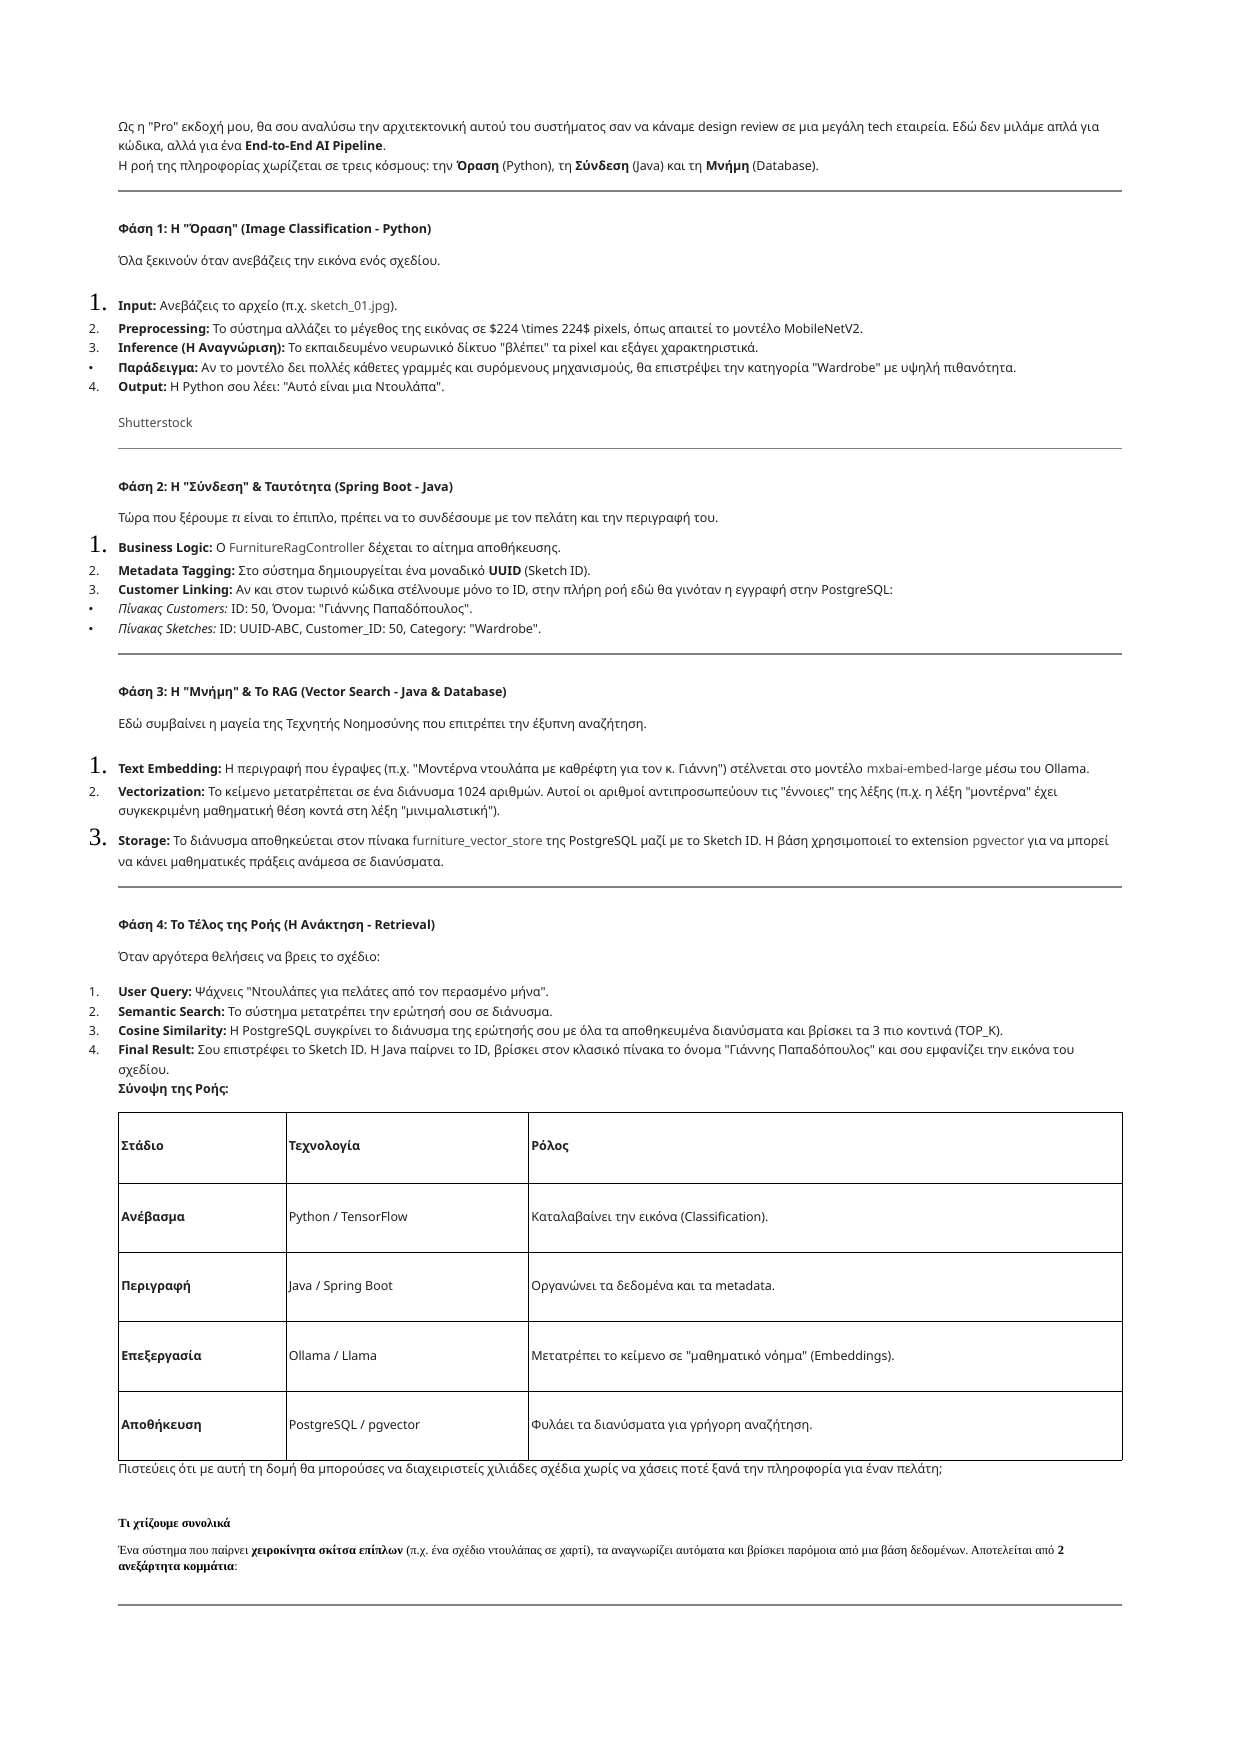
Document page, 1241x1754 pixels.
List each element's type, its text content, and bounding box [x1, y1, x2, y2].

table_cell Java / Spring Boot [287, 1253, 528, 1321]
text Η ροή της πληροφορίας χωρίζεται σε τρεις κόσμους: την Όραση (Python), τη Σύνδεση (Java) και τη Μνήμη (Database). [118, 157, 1122, 174]
subtitle Φάση 3: Η "Μνήμη" & Το RAG (Vector Search - Java & Database) [118, 683, 1122, 700]
list Vectorization: Το κείμενο μετατρέπεται σε ένα διάνυσμα 1024 αριθμών. Αυτοί οι αριθμοί αντιπροσωπεύουν τις "έννοιες" της λέξης (π.χ. η λέξη "μοντέρνα" έχει συγκεκριμένη μαθηματική θέση κοντά στη λέξη "μινιμαλιστική"). [118, 783, 1122, 819]
text Ως η "Pro" εκδοχή μου, θα σου αναλύσω την αρχιτεκτονική αυτού του συστήματος σαν να κάναμε design review σε μια μεγάλη tech εταιρεία. Εδώ δεν μιλάμε απλά για κώδικα, αλλά για ένα End-to-End AI Pipeline. [118, 118, 1122, 154]
list Shutterstock [118, 414, 1122, 431]
list Semantic Search: Το σύστημα μετατρέπει την ερώτησή σου σε διάνυσμα. [118, 1003, 1122, 1020]
list Customer Linking: Αν και στον τωρινό κώδικα στέλνουμε μόνο το ID, στην πλήρη ροή εδώ θα γινόταν η εγγραφή στην PostgreSQL: [118, 581, 1122, 598]
text Εδώ συμβαίνει η μαγεία της Τεχνητής Νοημοσύνης που επιτρέπει την έξυπνη αναζήτηση. [118, 715, 1122, 732]
text Όλα ξεκινούν όταν ανεβάζεις την εικόνα ενός σχεδίου. [118, 252, 1122, 269]
list Παράδειγμα: Αν το μοντέλο δει πολλές κάθετες γραμμές και συρόμενους μηχανισμούς, θα επιστρέψει την κατηγορία "Wardrobe" με υψηλή πιθανότητα. [118, 359, 1122, 376]
subtitle Φάση 2: Η "Σύνδεση" & Ταυτότητα (Spring Boot - Java) [118, 478, 1122, 495]
subtitle Φάση 1: Η "Όραση" (Image Classification - Python) [118, 221, 1122, 238]
list Storage: Το διάνυσμα αποθηκεύεται στον πίνακα furniture_vector_store της PostgreSQL μαζί με το Sketch ID. Η βάση χρησιμοποιεί το extension pgvector για να μπορεί να κάνει μαθηματικές πράξεις ανάμεσα σε διανύσματα. [118, 822, 1122, 870]
list Cosine Similarity: Η PostgreSQL συγκρίνει το διάνυσμα της ερώτησής σου με όλα τα αποθηκευμένα διανύσματα και βρίσκει τα 3 πιο κοντινά (TOP_K). [118, 1022, 1122, 1039]
text Ένα σύστημα που παίρνει χειροκίνητα σκίτσα επίπλων (π.χ. ένα σχέδιο ντουλάπας σε χαρτί), τα αναγνωρίζει αυτόματα και βρίσκει παρόμοια από μια βάση δεδομένων. Αποτελείται από 2 ανεξάρτητα κομμάτια: [118, 1543, 1122, 1573]
table_cell Αποθήκευση [119, 1392, 286, 1460]
table_cell Επεξεργασία [119, 1322, 286, 1391]
subtitle Σύνοψη της Ροής: [118, 1080, 1122, 1097]
text Τώρα που ξέρουμε τι είναι το έπιπλο, πρέπει να το συνδέσουμε με τον πελάτη και την περιγραφή του. [118, 509, 1122, 527]
table_cell Python / TensorFlow [287, 1184, 528, 1252]
list Metadata Tagging: Στο σύστημα δημιουργείται ένα μοναδικό UUID (Sketch ID). [118, 562, 1122, 579]
table_header Ρόλος [529, 1113, 1122, 1183]
subtitle Φάση 4: Το Τέλος της Ροής (Η Ανάκτηση - Retrieval) [118, 916, 1122, 933]
list Business Logic: Ο FurnitureRagController δέχεται το αίτημα αποθήκευσης. [118, 529, 1122, 558]
table_cell Ollama / Llama [287, 1322, 528, 1391]
table_cell Οργανώνει τα δεδομένα και τα metadata. [529, 1253, 1122, 1321]
text Πιστεύεις ότι με αυτή τη δομή θα μπορούσες να διαχειριστείς χιλιάδες σχέδια χωρίς να χάσεις ποτέ ξανά την πληροφορία για έναν πελάτη; [118, 1461, 1122, 1477]
list User Query: Ψάχνεις "Ντουλάπες για πελάτες από τον περασμένο μήνα". [118, 983, 1122, 1000]
table_cell Καταλαβαίνει την εικόνα (Classification). [529, 1184, 1122, 1252]
list Input: Ανεβάζεις το αρχείο (π.χ. sketch_01.jpg). [118, 287, 1122, 316]
list Preprocessing: Το σύστημα αλλάζει το μέγεθος της εικόνας σε $224 \times 224$ pixels, όπως απαιτεί το μοντέλο MobileNetV2. [118, 320, 1122, 337]
list Final Result: Σου επιστρέφει το Sketch ID. Η Java παίρνει το ID, βρίσκει στον κλασικό πίνακα το όνομα "Γιάννης Παπαδόπουλος" και σου εμφανίζει την εικόνα του σχεδίου. [118, 1041, 1122, 1078]
text Όταν αργότερα θελήσεις να βρεις το σχέδιο: [118, 948, 1122, 965]
table_cell Μετατρέπει το κείμενο σε "μαθηματικό νόημα" (Embeddings). [529, 1322, 1122, 1391]
table_cell Περιγραφή [119, 1253, 286, 1321]
table_cell Φυλάει τα διανύσματα για γρήγορη αναζήτηση. [529, 1392, 1122, 1460]
table_cell Ανέβασμα [119, 1184, 286, 1252]
table_header Στάδιο [119, 1113, 286, 1183]
table_cell PostgreSQL / pgvector [287, 1392, 528, 1460]
subtitle Τι χτίζουμε συνολικά [118, 1516, 1122, 1530]
list Output: Η Python σου λέει: "Αυτό είναι μια Ντουλάπα". [118, 378, 1122, 395]
list Text Embedding: Η περιγραφή που έγραψες (π.χ. "Μοντέρνα ντουλάπα με καθρέφτη για τον κ. Γιάννη") στέλνεται στο μοντέλο mxbai-embed-large μέσω του Ollama. [118, 750, 1122, 779]
list Inference (Η Αναγνώριση): Το εκπαιδευμένο νευρωνικό δίκτυο "βλέπει" τα pixel και εξάγει χαρακτηριστικά. [118, 339, 1122, 357]
list Πίνακας Sketches: ID: UUID-ABC, Customer_ID: 50, Category: "Wardrobe". [118, 620, 1122, 637]
table_header Τεχνολογία [287, 1113, 528, 1183]
list Πίνακας Customers: ID: 50, Όνομα: "Γιάννης Παπαδόπουλος". [118, 600, 1122, 617]
